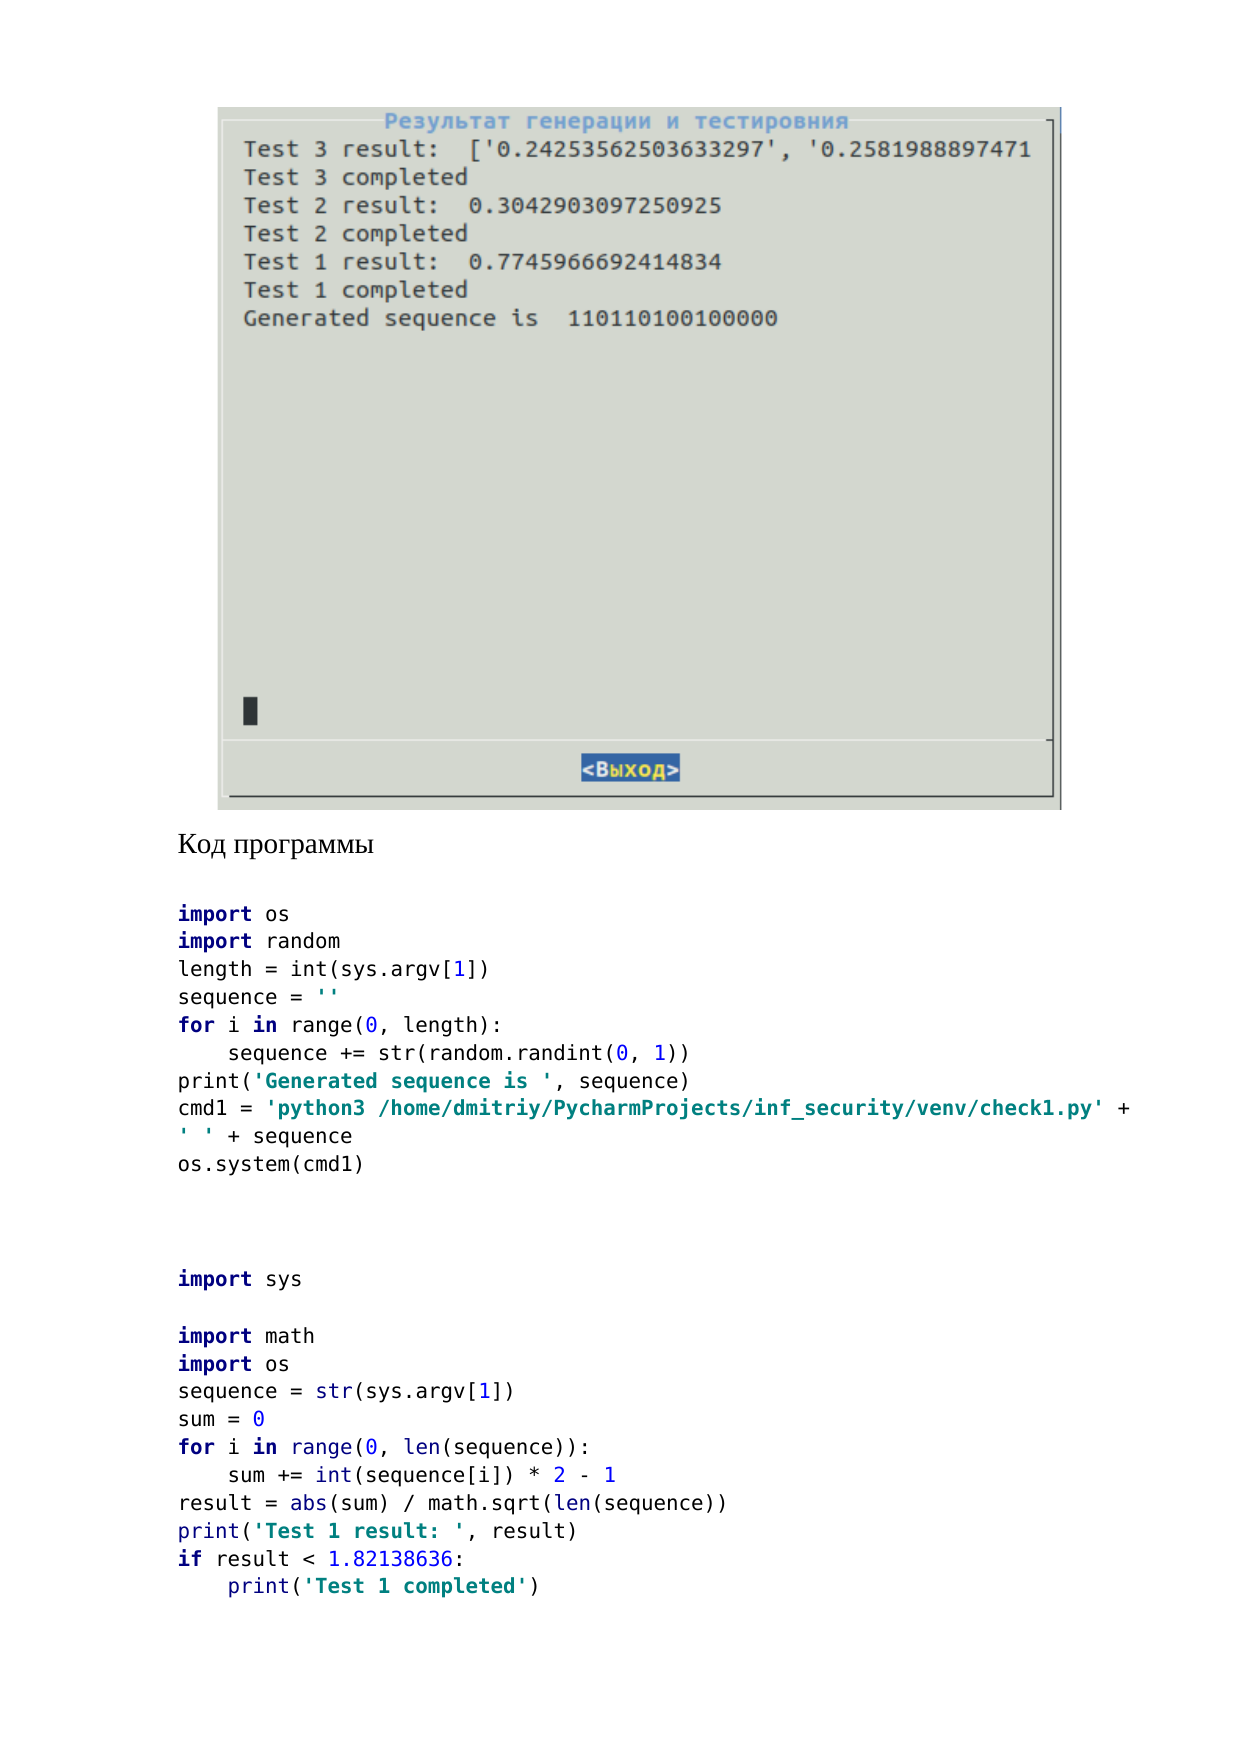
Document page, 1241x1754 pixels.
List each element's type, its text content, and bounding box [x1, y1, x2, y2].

text import os [177, 1352, 1152, 1376]
text print('Test 1 completed') [177, 1574, 1152, 1599]
text import os [177, 902, 1152, 926]
text for i in range(0, len(sequence)): [177, 1435, 1152, 1459]
text import sys [177, 1267, 1152, 1291]
text if result < 1.82138636: [177, 1547, 1152, 1571]
text print('Test 1 result: ', result) [177, 1519, 1152, 1543]
text os.system(cmd1) [177, 1152, 1152, 1176]
text sequence = '' [177, 985, 1152, 1009]
text import random [177, 929, 1152, 954]
text print('Generated sequence is ', sequence) [177, 1069, 1152, 1093]
text import math [177, 1324, 1152, 1348]
text for i in range(0, length): [177, 1013, 1152, 1037]
text sum += int(sequence[i]) * 2 - 1 [177, 1463, 1152, 1487]
text Код программы [177, 118, 1152, 860]
text sum = 0 [177, 1407, 1152, 1432]
picture [217, 107, 1062, 810]
text sequence = str(sys.argv[1]) [177, 1379, 1152, 1404]
text cmd1 = 'python3 /home/dmitriy/PycharmProjects/inf_security/venv/check1.py' + ' ' + sequence [177, 1096, 1152, 1148]
text sequence += str(random.randint(0, 1)) [177, 1041, 1152, 1065]
text length = int(sys.argv[1]) [177, 957, 1152, 981]
text result = abs(sum) / math.sqrt(len(sequence)) [177, 1491, 1152, 1515]
